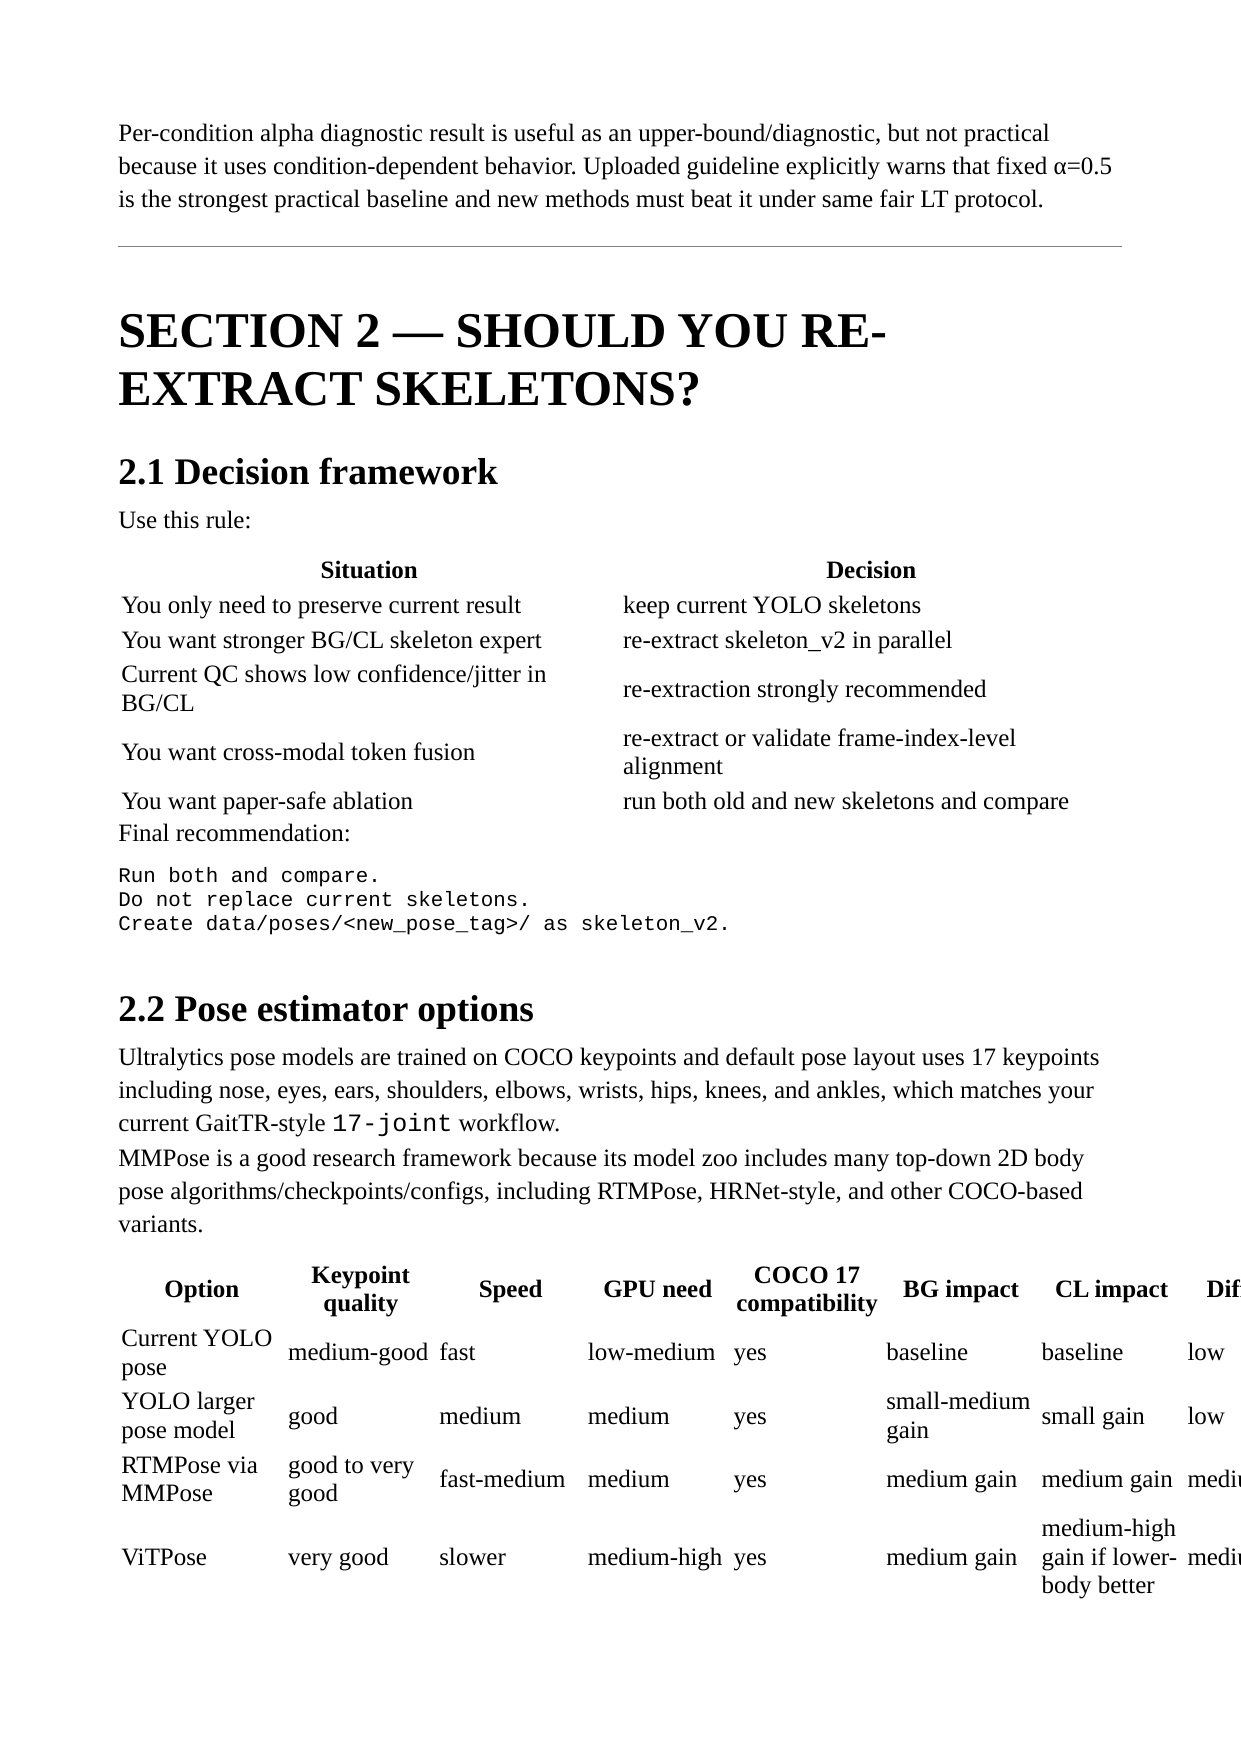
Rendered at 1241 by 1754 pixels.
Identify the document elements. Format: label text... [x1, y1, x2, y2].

table_cell yes [730, 1447, 883, 1510]
text Do not replace current skeletons. [118, 889, 1122, 912]
table_cell medium gain [883, 1447, 1038, 1510]
table_cell good to very good [285, 1447, 436, 1510]
table_cell medium [585, 1384, 730, 1447]
table_cell yes [730, 1320, 883, 1383]
table_cell good [285, 1384, 436, 1447]
table_cell low [1184, 1320, 1240, 1383]
table_cell You only need to preserve current result [118, 587, 620, 622]
table_cell RTMPose via MMPose [118, 1447, 285, 1510]
table_cell medium-high [585, 1510, 730, 1602]
table_cell ViTPose [118, 1510, 285, 1602]
text Ultralytics pose models are trained on COCO keypoints and default pose layout uses 17 keypoints including nose, eyes, ears, shoulders, elbows, wrists, hips, knees, and ankles, which matches your current GaitTR-style 17-joint workflow. MMPose is a good research framework because its model zoo includes many top-down 2D body pose algorithms/checkpoints/configs, including RTMPose, HRNet-style, and other COCO-based variants. [118, 1042, 1122, 1238]
table_header Keypoint quality [285, 1257, 436, 1320]
table_cell YOLO larger pose model [118, 1384, 285, 1447]
table_cell medium [436, 1384, 585, 1447]
table_cell medium-high [1184, 1510, 1240, 1602]
text Create data/poses/<new_pose_tag>/ as skeleton_v2. [118, 912, 1122, 936]
subtitle SECTION 2 — SHOULD YOU RE-EXTRACT SKELETONS? [118, 301, 1122, 416]
subtitle 2.1 Decision framework [118, 449, 1122, 492]
table_header Difficulty [1184, 1257, 1240, 1320]
table_cell You want cross-modal token fusion [118, 720, 620, 783]
table_cell very good [285, 1510, 436, 1602]
table_cell yes [730, 1384, 883, 1447]
table_cell You want stronger BG/CL skeleton expert [118, 622, 620, 656]
table_cell small-medium gain [883, 1384, 1038, 1447]
text Final recommendation: [118, 818, 1122, 846]
table_cell fast-medium [436, 1447, 585, 1510]
table_cell keep current YOLO skeletons [620, 587, 1122, 622]
table_header Situation [118, 553, 620, 587]
table_header COCO 17 compatibility [730, 1257, 883, 1320]
table_header Option [118, 1257, 285, 1320]
table_cell medium gain [1039, 1447, 1184, 1510]
table_cell You want paper-safe ablation [118, 783, 620, 818]
table_cell medium gain [883, 1510, 1038, 1602]
table_cell baseline [1039, 1320, 1184, 1383]
table_header BG impact [883, 1257, 1038, 1320]
table_cell medium-good [285, 1320, 436, 1383]
table_cell Current YOLO pose [118, 1320, 285, 1383]
table_cell low-medium [585, 1320, 730, 1383]
table_header GPU need [585, 1257, 730, 1320]
subtitle 2.2 Pose estimator options [118, 986, 1122, 1029]
table_cell low [1184, 1384, 1240, 1447]
table_cell medium-high gain if lower-body better [1039, 1510, 1184, 1602]
table_cell Current QC shows low confidence/jitter in BG/CL [118, 656, 620, 720]
table_cell re-extraction strongly recommended [620, 656, 1122, 720]
table_cell fast [436, 1320, 585, 1383]
table_cell small gain [1039, 1384, 1184, 1447]
table_cell run both old and new skeletons and compare [620, 783, 1122, 818]
table_cell re-extract skeleton_v2 in parallel [620, 622, 1122, 656]
table_cell medium [585, 1447, 730, 1510]
table_cell medium [1184, 1447, 1240, 1510]
table_cell slower [436, 1510, 585, 1602]
text Per-condition alpha diagnostic result is useful as an upper-bound/diagnostic, but not practical because it uses condition-dependent behavior. Uploaded guideline explicitly warns that fixed α=0.5 is the strongest practical baseline and new methods must beat it under same fair LT protocol. [118, 118, 1122, 213]
table_cell baseline [883, 1320, 1038, 1383]
text Run both and compare. [118, 865, 1122, 889]
table_header Speed [436, 1257, 585, 1320]
table_cell re-extract or validate frame-index-level alignment [620, 720, 1122, 783]
table_header Decision [620, 553, 1122, 587]
table_cell yes [730, 1510, 883, 1602]
table_header CL impact [1039, 1257, 1184, 1320]
text Use this rule: [118, 505, 1122, 534]
